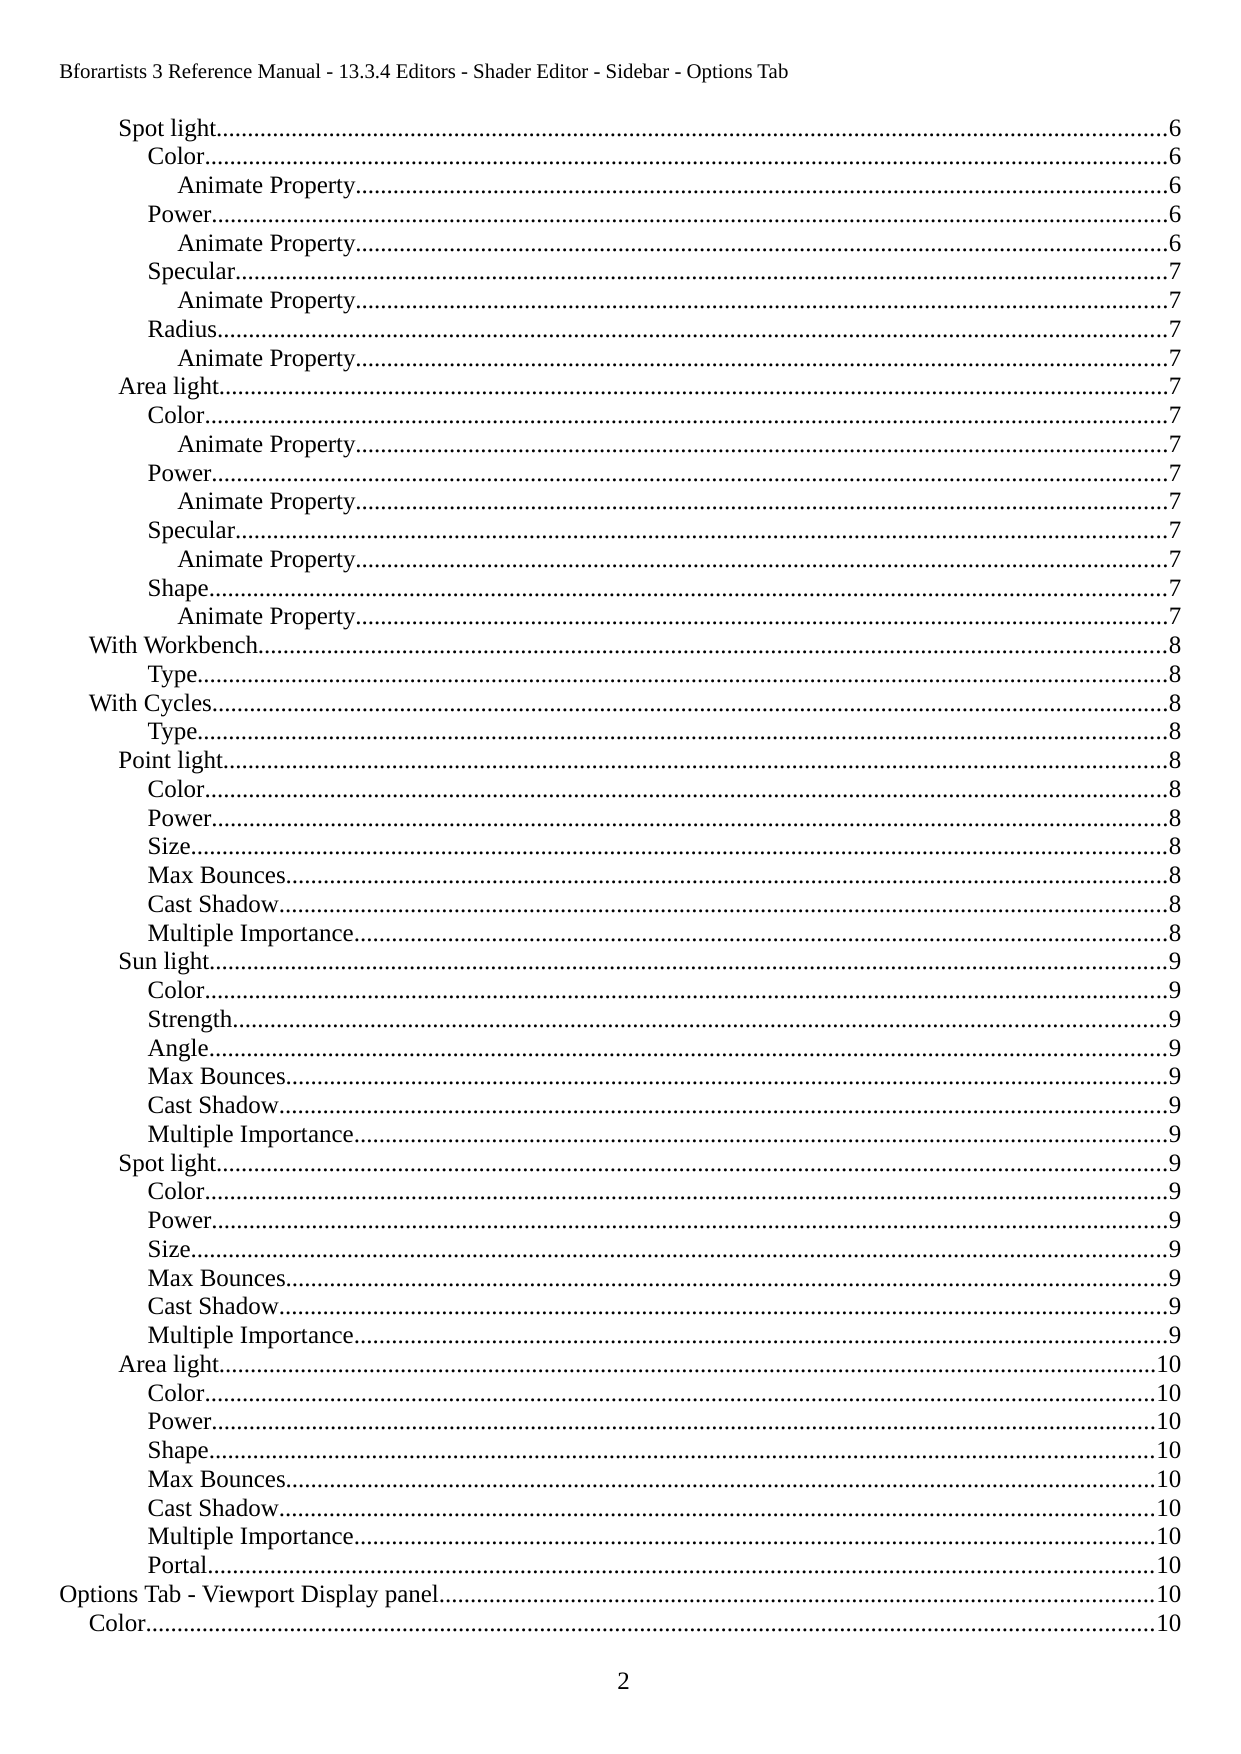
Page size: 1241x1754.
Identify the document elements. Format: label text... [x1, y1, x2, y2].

text Color 9 [147, 1176, 1181, 1205]
text Portal 10 [147, 1550, 1181, 1579]
text Animate Property 7 [177, 544, 1181, 573]
text Spot light 9 [118, 1148, 1181, 1176]
text Specular 7 [147, 256, 1181, 285]
text Power 8 [147, 803, 1181, 831]
text Strength 9 [147, 1004, 1181, 1033]
text Animate Property 7 [177, 486, 1181, 515]
text Multiple Importance 9 [147, 1119, 1181, 1148]
text Cast Shadow 9 [147, 1291, 1181, 1320]
text Type 8 [147, 659, 1181, 688]
text Point light 8 [118, 745, 1181, 774]
text With Workbench 8 [88, 630, 1181, 659]
text Type 8 [147, 716, 1181, 745]
text Sun light 9 [118, 946, 1181, 975]
text Size 9 [147, 1234, 1181, 1263]
text Angle 9 [147, 1033, 1181, 1061]
text Size 8 [147, 831, 1181, 860]
text Color 10 [88, 1608, 1181, 1636]
text Power 10 [147, 1406, 1181, 1435]
text Power 7 [147, 458, 1181, 486]
text Spot light 6 [118, 113, 1181, 141]
text Animate Property 6 [177, 228, 1181, 256]
text Options Tab - Viewport Display panel 10 [59, 1579, 1181, 1608]
text Cast Shadow 9 [147, 1090, 1181, 1119]
text Color 10 [147, 1378, 1181, 1406]
text Color 9 [147, 975, 1181, 1004]
text Power 9 [147, 1205, 1181, 1234]
text Power 6 [147, 199, 1181, 228]
text Max Bounces 9 [147, 1061, 1181, 1090]
text With Cycles 8 [88, 688, 1181, 716]
text Area light 10 [118, 1349, 1181, 1378]
text Shape 7 [147, 573, 1181, 601]
text Multiple Importance 9 [147, 1320, 1181, 1349]
text Multiple Importance 8 [147, 918, 1181, 946]
text Cast Shadow 8 [147, 889, 1181, 918]
text Animate Property 7 [177, 343, 1181, 371]
text Animate Property 7 [177, 601, 1181, 630]
text Max Bounces 10 [147, 1464, 1181, 1493]
text Color 6 [147, 141, 1181, 170]
text Specular 7 [147, 515, 1181, 544]
text Color 8 [147, 774, 1181, 803]
text Animate Property 7 [177, 429, 1181, 458]
text Max Bounces 8 [147, 860, 1181, 889]
text Color 7 [147, 400, 1181, 429]
text Animate Property 6 [177, 170, 1181, 199]
text Area light 7 [118, 371, 1181, 400]
text Shape 10 [147, 1435, 1181, 1464]
text Cast Shadow 10 [147, 1493, 1181, 1521]
text Multiple Importance 10 [147, 1521, 1181, 1550]
text Max Bounces 9 [147, 1263, 1181, 1291]
text Radius 7 [147, 314, 1181, 343]
text Animate Property 7 [177, 285, 1181, 314]
